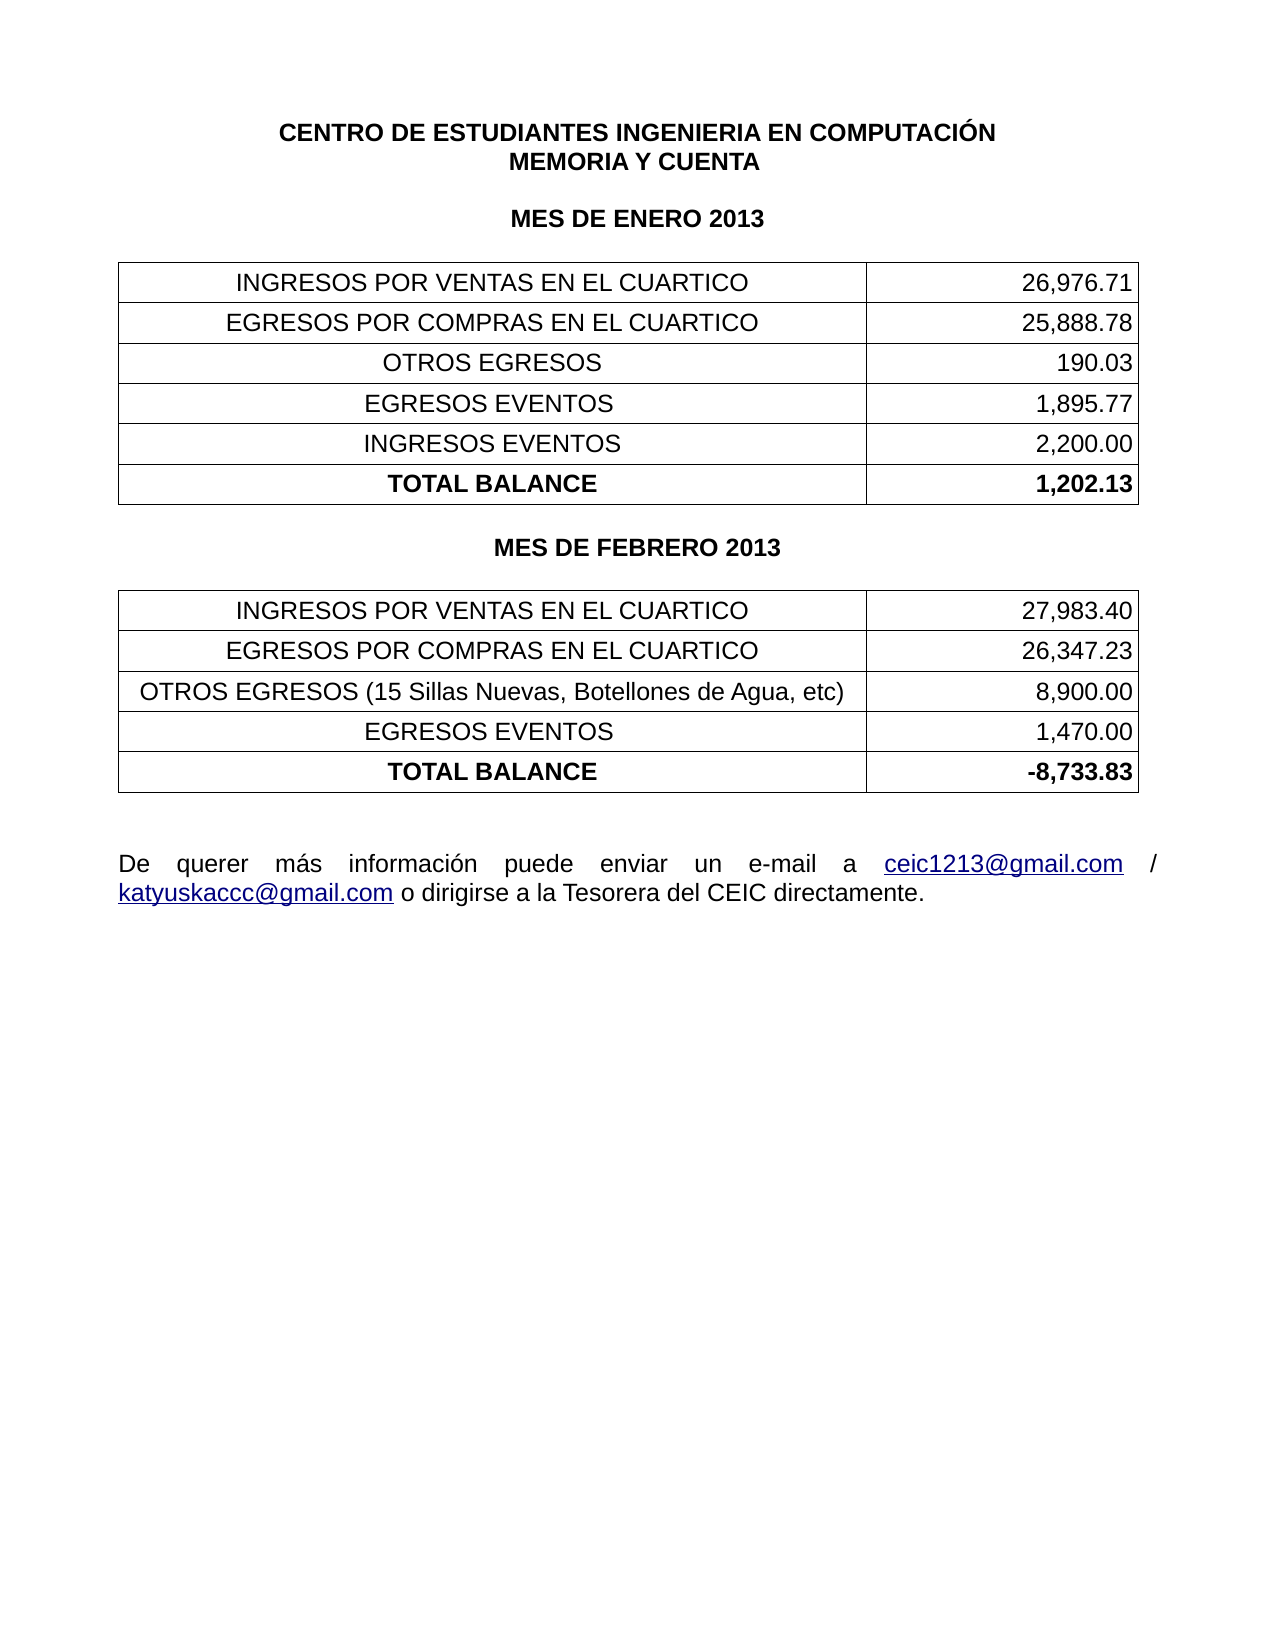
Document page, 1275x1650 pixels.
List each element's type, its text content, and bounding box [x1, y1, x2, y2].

table_cell EGRESOS POR COMPRAS EN EL CUARTICO [119, 303, 866, 342]
text De querer más información puede enviar un e-mail a ceic1213@gmail.com / katyuskaccc@gmail.com o dirigirse a la Tesorera del CEIC directamente. [118, 849, 1157, 907]
table_cell 8.900,00 [867, 672, 1138, 711]
table_header 26.976,71 [867, 263, 1138, 302]
text MES DE ENERO 2013 [118, 204, 1157, 233]
table_cell 2.200,00 [867, 424, 1138, 463]
table_cell OTROS EGRESOS [119, 344, 866, 383]
table_cell 25.888,78 [867, 303, 1138, 342]
text MES DE FEBRERO 2013 [118, 533, 1157, 561]
text CENTRO DE ESTUDIANTES INGENIERIA EN COMPUTACIÓN [118, 118, 1157, 147]
table_cell 1.470,00 [867, 712, 1138, 751]
table_cell TOTAL BALANCE [119, 752, 866, 792]
table_cell EGRESOS EVENTOS [119, 384, 866, 423]
table_cell 26.347,23 [867, 631, 1138, 671]
text MEMORIA Y CUENTA [118, 147, 1157, 176]
table_cell EGRESOS POR COMPRAS EN EL CUARTICO [119, 631, 866, 671]
table_cell TOTAL BALANCE [119, 465, 866, 504]
table_cell INGRESOS EVENTOS [119, 424, 866, 463]
table_cell EGRESOS EVENTOS [119, 712, 866, 751]
table_header 27.983,40 [867, 591, 1138, 630]
table_cell 1.202,13 [867, 465, 1138, 504]
table_cell 190,03 [867, 344, 1138, 383]
table_header INGRESOS POR VENTAS EN EL CUARTICO [119, 591, 866, 630]
table_cell 1.895,77 [867, 384, 1138, 423]
table_header INGRESOS POR VENTAS EN EL CUARTICO [119, 263, 866, 302]
table_cell OTROS EGRESOS (15 Sillas Nuevas, Botellones de Agua, etc) [119, 672, 866, 711]
table_cell -8.733,83 [867, 752, 1138, 792]
